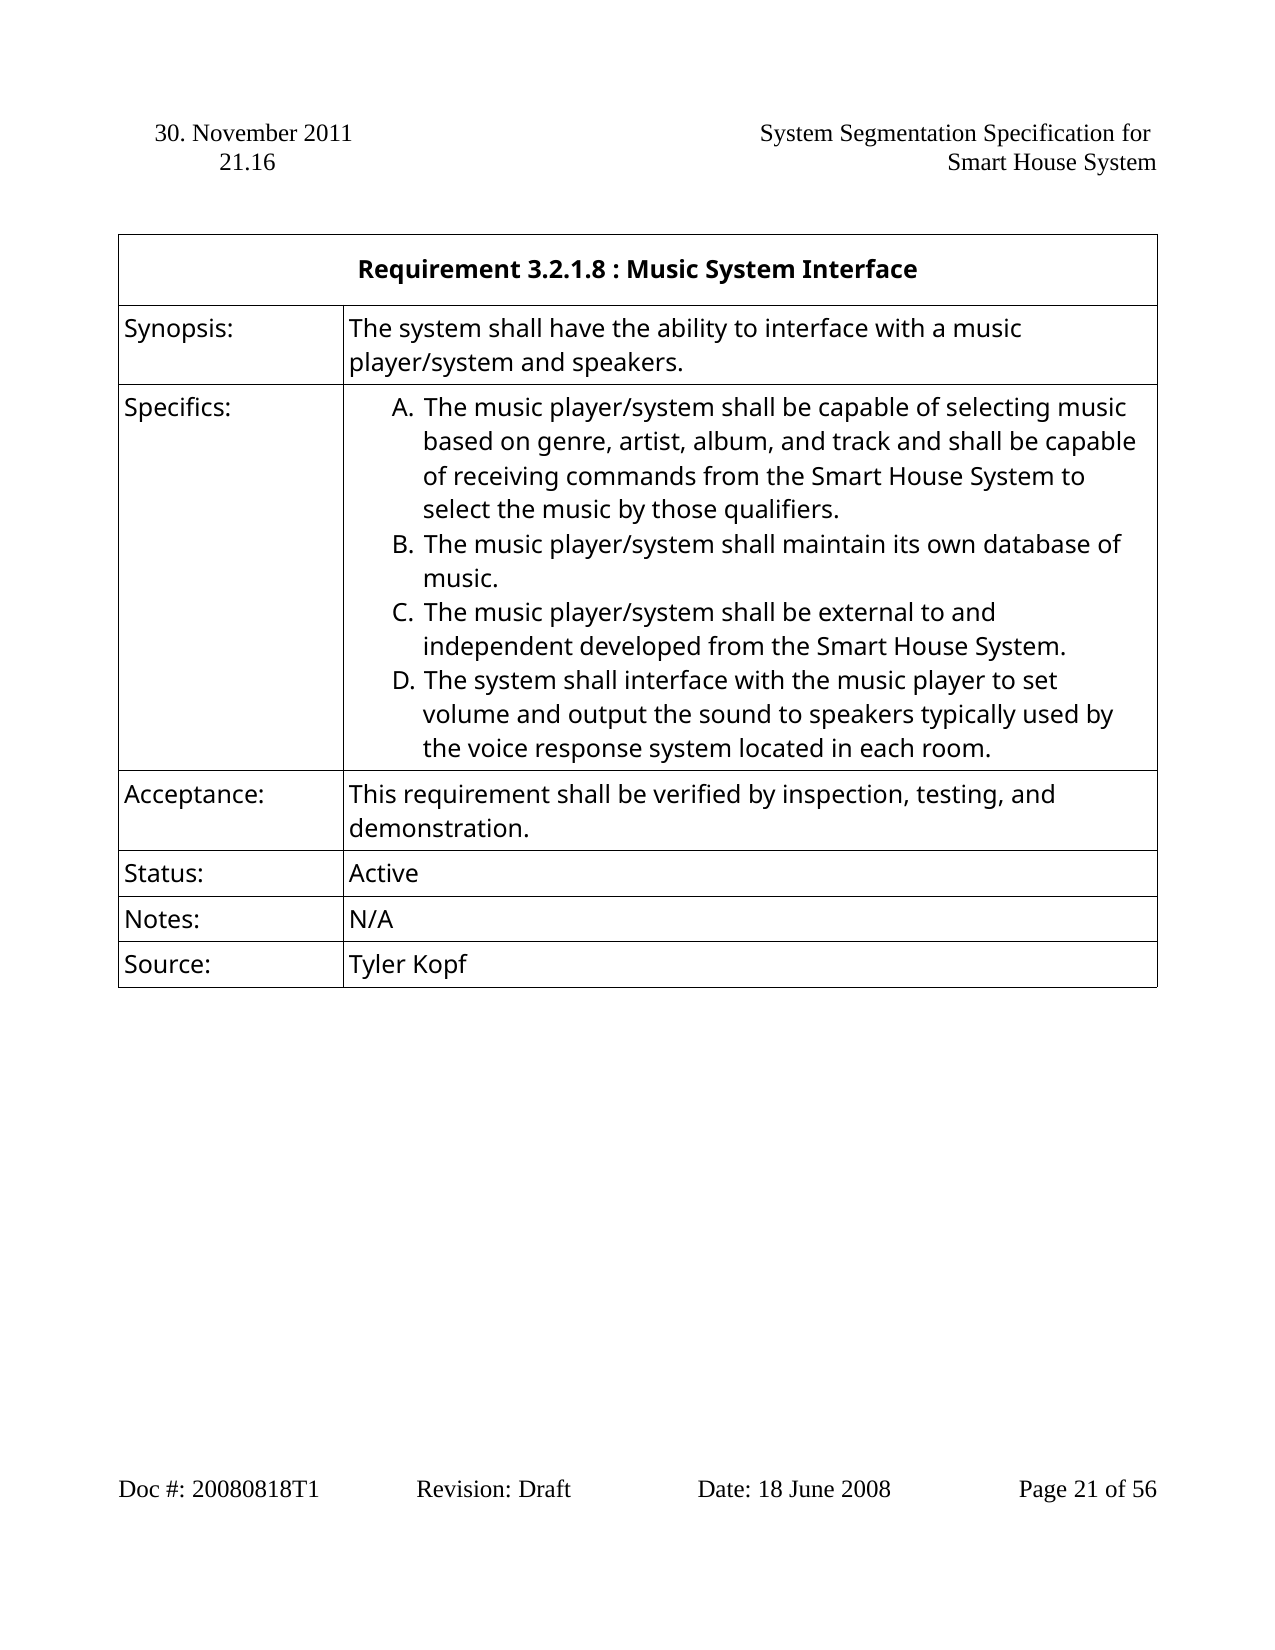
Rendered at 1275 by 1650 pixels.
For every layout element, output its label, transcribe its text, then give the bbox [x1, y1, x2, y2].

table_header Requirement 3.2.1.8 : Music System Interface [119, 235, 1157, 304]
table_cell The system shall have the ability to interface with a music player/system and speakers. [344, 306, 1157, 384]
table_cell Specifics: [119, 385, 343, 770]
table_cell Status: [119, 851, 343, 896]
table_cell Active [344, 851, 1157, 896]
table_cell Notes: [119, 897, 343, 941]
table_cell The music player/system shall be capable of selecting music based on genre, artist, album, and track and shall be capable of receiving commands from the Smart House System to select the music by those qualifiers. The music player/system shall maintain its own database of music. The music player/system shall be external to and independent developed from the Smart House System. The system shall interface with the music player to set volume and output the sound to speakers typically used by the voice response system located in each room. [344, 385, 1157, 770]
table_cell Synopsis: [119, 306, 343, 384]
table_cell This requirement shall be verified by inspection, testing, and demonstration. [344, 771, 1157, 850]
table_cell Tyler Kopf [344, 942, 1157, 987]
table_cell Source: [119, 942, 343, 987]
table_cell Acceptance: [119, 771, 343, 850]
table_cell N/A [344, 897, 1157, 941]
